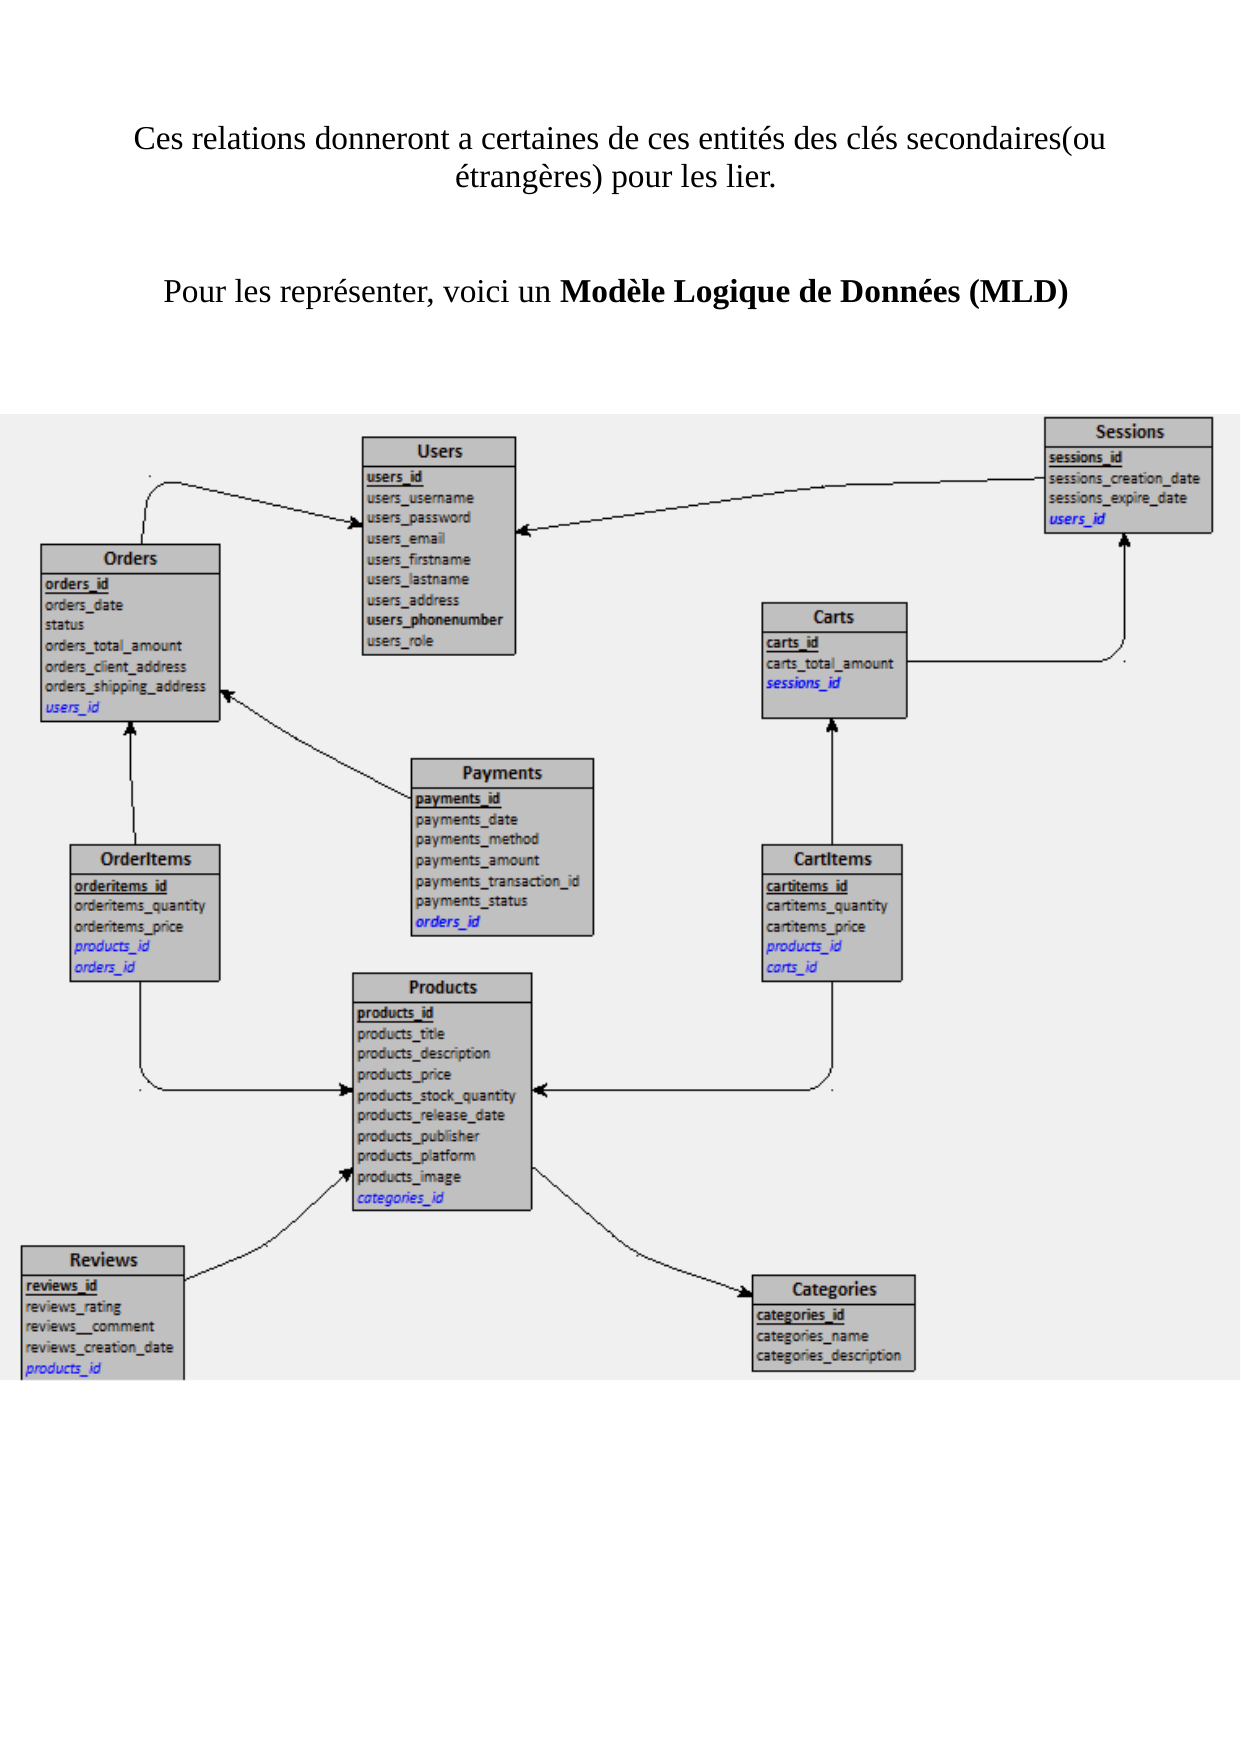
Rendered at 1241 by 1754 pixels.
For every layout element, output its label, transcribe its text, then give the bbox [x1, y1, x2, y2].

text Ces relations donneront a certaines de ces entités des clés secondaires(ou étrangères) pour les lier. [118, 118, 1122, 195]
picture [0, 414, 1241, 1382]
text Pour les représenter, voici un Modèle Logique de Données (MLD) [118, 271, 1122, 310]
